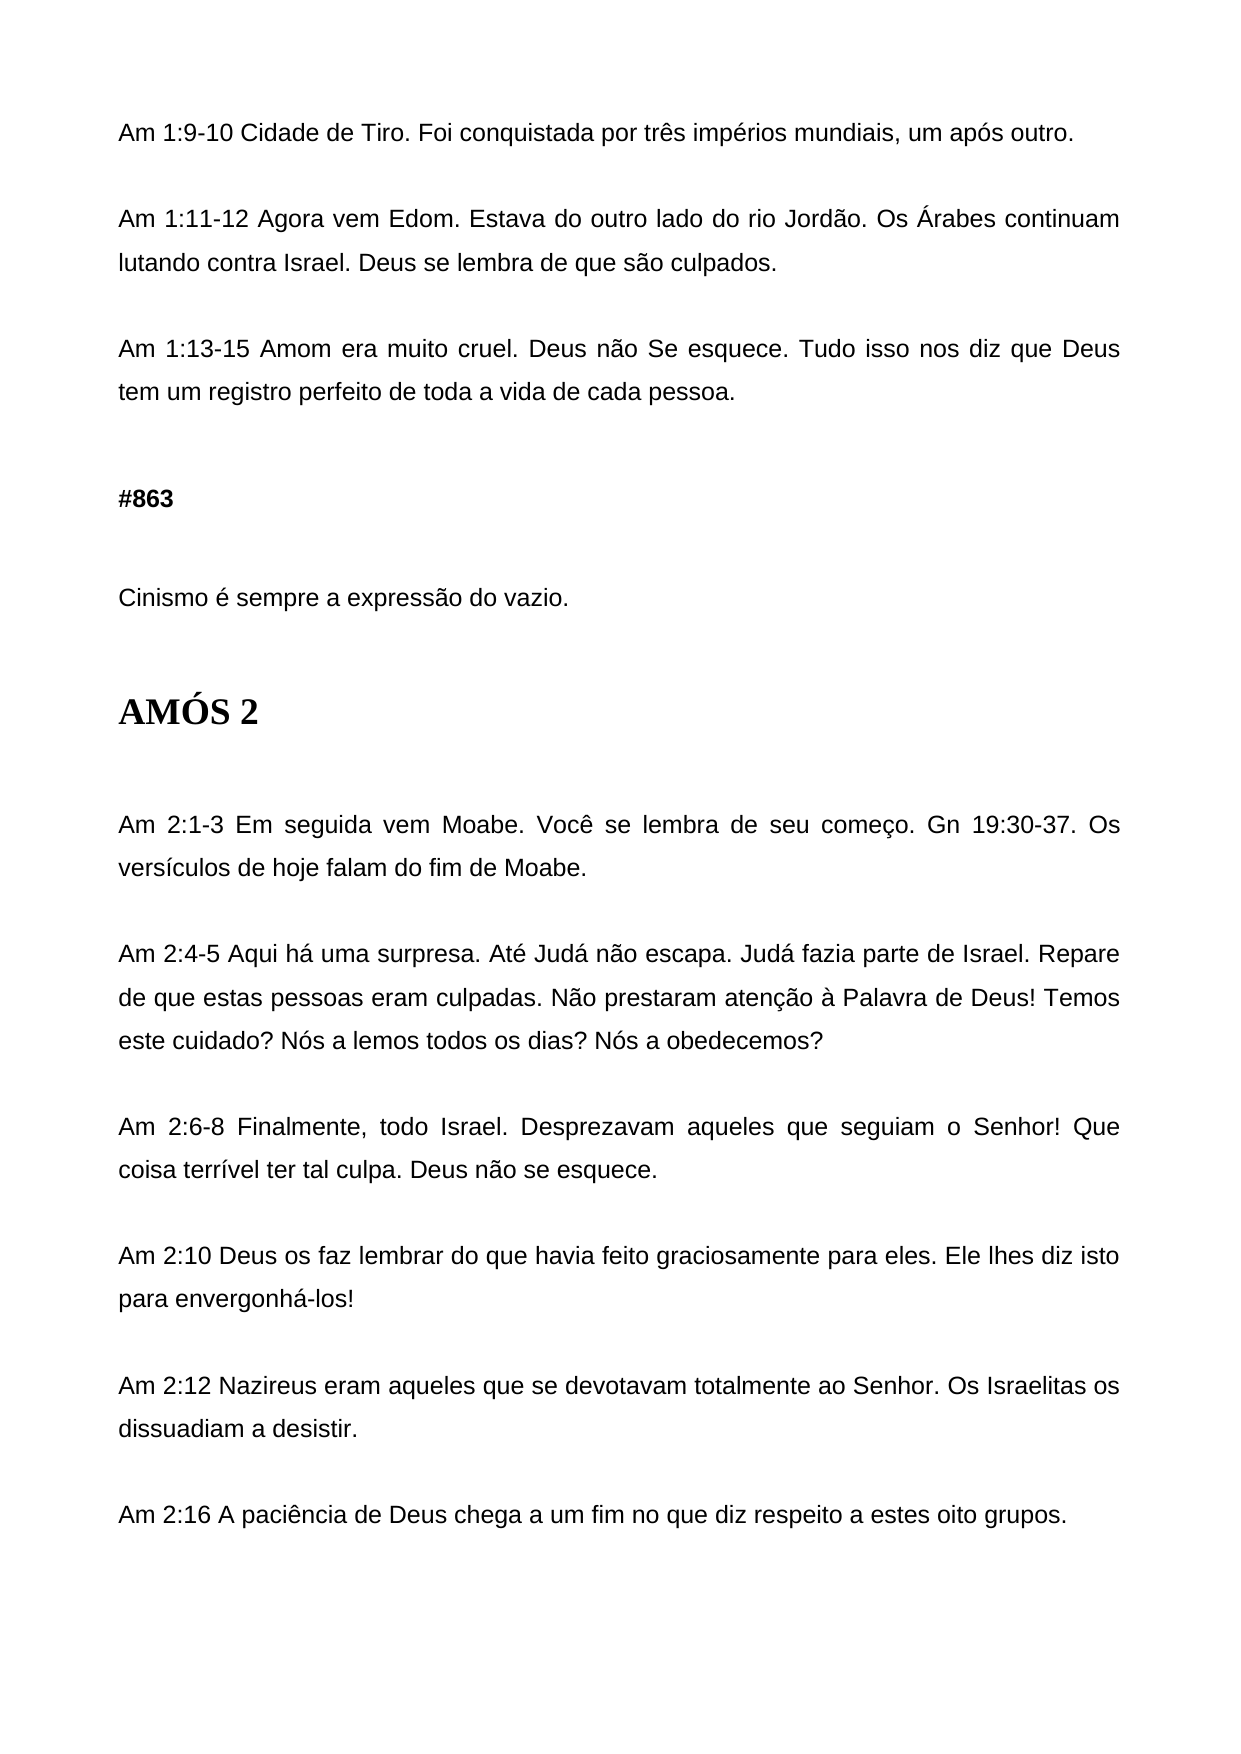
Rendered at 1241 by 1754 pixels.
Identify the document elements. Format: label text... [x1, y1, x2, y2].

text Am 2:12 Nazireus eram aqueles que se devotavam totalmente ao Senhor. Os Israelitas os dissuadiam a desistir. [118, 1371, 1122, 1443]
text Am 2:16 A paciência de Deus chega a um fim no que diz respeito a estes oito grupos. [118, 1500, 1122, 1529]
text Am 2:6-8 Finalmente, todo Israel. Desprezavam aqueles que seguiam o Senhor! Que coisa terrível ter tal culpa. Deus não se esquece. [118, 1112, 1122, 1184]
text Am 2:4-5 Aqui há uma surpresa. Até Judá não escapa. Judá fazia parte de Israel. Repare de que estas pessoas eram culpadas. Não prestaram atenção à Palavra de Deus! Temos este cuidado? Nós a lemos todos os dias? Nós a obedecemos? [118, 939, 1122, 1054]
subtitle AMÓS 2 [118, 690, 1122, 733]
text Am 2:10 Deus os faz lembrar do que havia feito graciosamente para eles. Ele lhes diz isto para envergonhá-los! [118, 1241, 1122, 1313]
text Am 1:11-12 Agora vem Edom. Estava do outro lado do rio Jordão. Os Árabes continuam lutando contra Israel. Deus se lembra de que são culpados. [118, 204, 1122, 276]
subtitle #863 [118, 484, 1122, 513]
text Cinismo é sempre a expressão do vazio. [118, 583, 1122, 611]
text Am 1:13-15 Amom era muito cruel. Deus não Se esquece. Tudo isso nos diz que Deus tem um registro perfeito de toda a vida de cada pessoa. [118, 334, 1122, 406]
text Am 1:9-10 Cidade de Tiro. Foi conquistada por três impérios mundiais, um após outro. [118, 118, 1122, 147]
text Am 2:1-3 Em seguida vem Moabe. Você se lembra de seu começo. Gn 19:30-37. Os versículos de hoje falam do fim de Moabe. [118, 810, 1122, 882]
